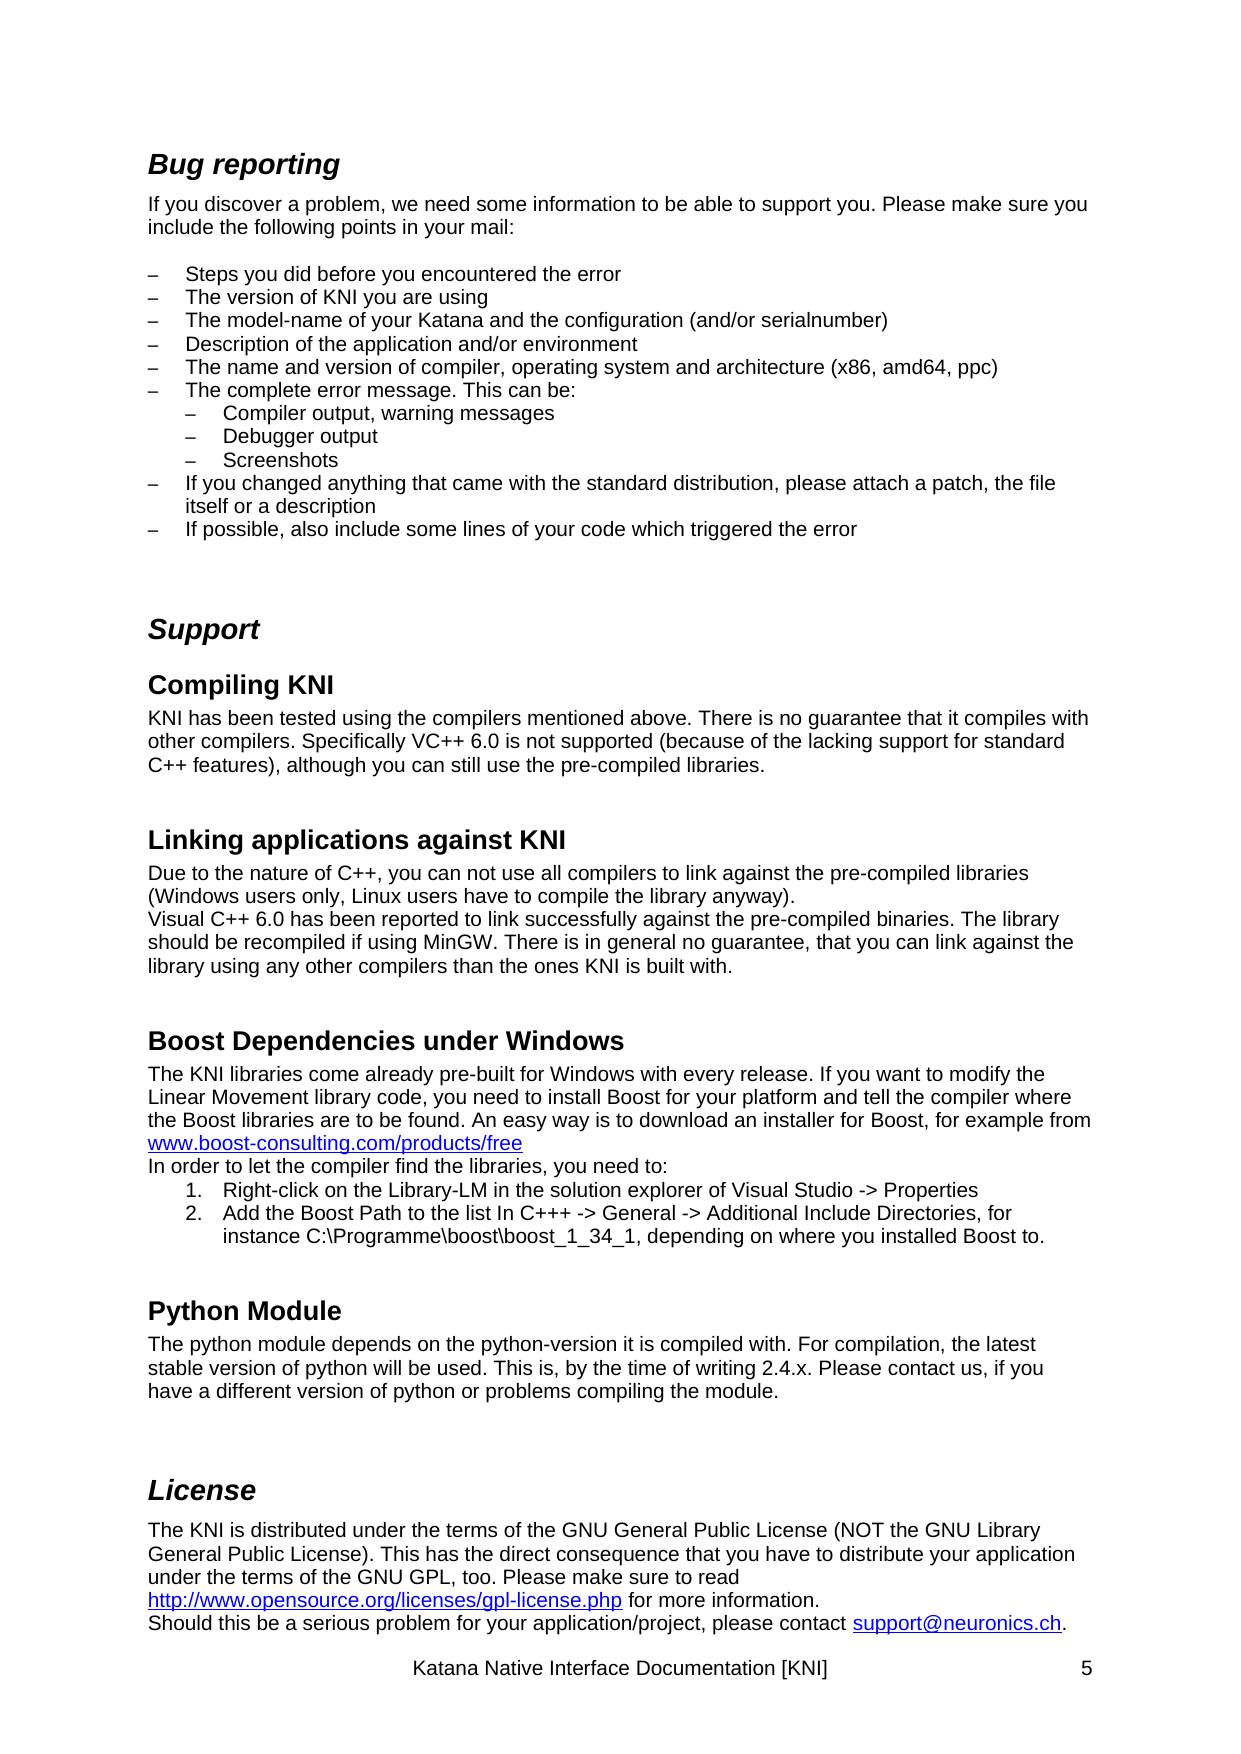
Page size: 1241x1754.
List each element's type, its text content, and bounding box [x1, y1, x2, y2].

text In order to let the compiler find the libraries, you need to: [148, 1155, 1092, 1178]
list Debugger output [185, 425, 1092, 448]
text Visual C++ 6.0 has been reported to link successfully against the pre-compiled binaries. The library should be recompiled if using MinGW. There is in general no guarantee, that you can link against the library using any other compilers than the ones KNI is built with. [148, 908, 1092, 977]
subtitle Python Module [148, 1296, 1092, 1327]
list Description of the application and/or environment [148, 332, 1092, 355]
subtitle Bug reporting [148, 148, 1092, 180]
text Due to the nature of C++, you can not use all compilers to link against the pre-compiled libraries (Windows users only, Linux users have to compile the library anyway). [148, 861, 1092, 908]
list Screenshots [185, 448, 1092, 471]
list The name and version of compiler, operating system and architecture (x86, amd64, ppc) [148, 355, 1092, 378]
list The model-name of your Katana and the configuration (and/or serialnumber) [148, 309, 1092, 332]
text The KNI libraries come already pre-built for Windows with every release. If you want to modify the Linear Movement library code, you need to install Boost for your platform and tell the compiler where the Boost libraries are to be found. An easy way is to download an installer for Boost, for example from [148, 1062, 1092, 1132]
list Steps you did before you encountered the error [148, 262, 1092, 286]
list If possible, also include some lines of your code which triggered the error [148, 518, 1092, 541]
list The complete error message. This can be: [148, 378, 1092, 402]
text The KNI is distributed under the terms of the GNU General Public License (NOT the GNU Library General Public License). This has the direct consequence that you have to distribute your application under the terms of the GNU GPL, too. Please make sure to read http://www.opensource.org/licenses/gpl-license.php for more information. [148, 1519, 1092, 1612]
text KNI has been tested using the compilers mentioned above. There is no guarantee that it compiles with other compilers. Specifically VC++ 6.0 is not supported (because of the lacking support for standard C++ features), although you can still use the pre-compiled libraries. [148, 707, 1092, 776]
list Add the Boost Path to the list In C+++ -> General -> Additional Include Directories, for instance C:\Programme\boost\boost_1_34_1, depending on where you installed Boost to. [185, 1202, 1092, 1248]
text www.boost-consulting.com/products/free [148, 1132, 1092, 1155]
text If you discover a problem, we need some information to be able to support you. Please make sure you include the following points in your mail: [148, 193, 1092, 239]
subtitle License [148, 1474, 1092, 1507]
list Right-click on the Library-LM in the solution explorer of Visual Studio -> Properties [185, 1178, 1092, 1202]
text The python module depends on the python-version it is compiled with. For compilation, the latest stable version of python will be used. This is, by the time of writing 2.4.x. Please contact us, if you have a different version of python or problems compiling the module. [148, 1333, 1092, 1402]
subtitle Linking applications against KNI [148, 825, 1092, 855]
list If you changed anything that came with the standard distribution, please attach a patch, the file itself or a description [148, 471, 1092, 518]
subtitle Boost Dependencies under Windows [148, 1026, 1092, 1056]
list The version of KNI you are using [148, 286, 1092, 309]
subtitle Compiling KNI [148, 670, 1092, 701]
subtitle Support [148, 613, 1092, 645]
list Compiler output, warning messages [185, 402, 1092, 425]
text Should this be a serious problem for your application/project, please contact support@neuronics.ch. [148, 1612, 1092, 1635]
